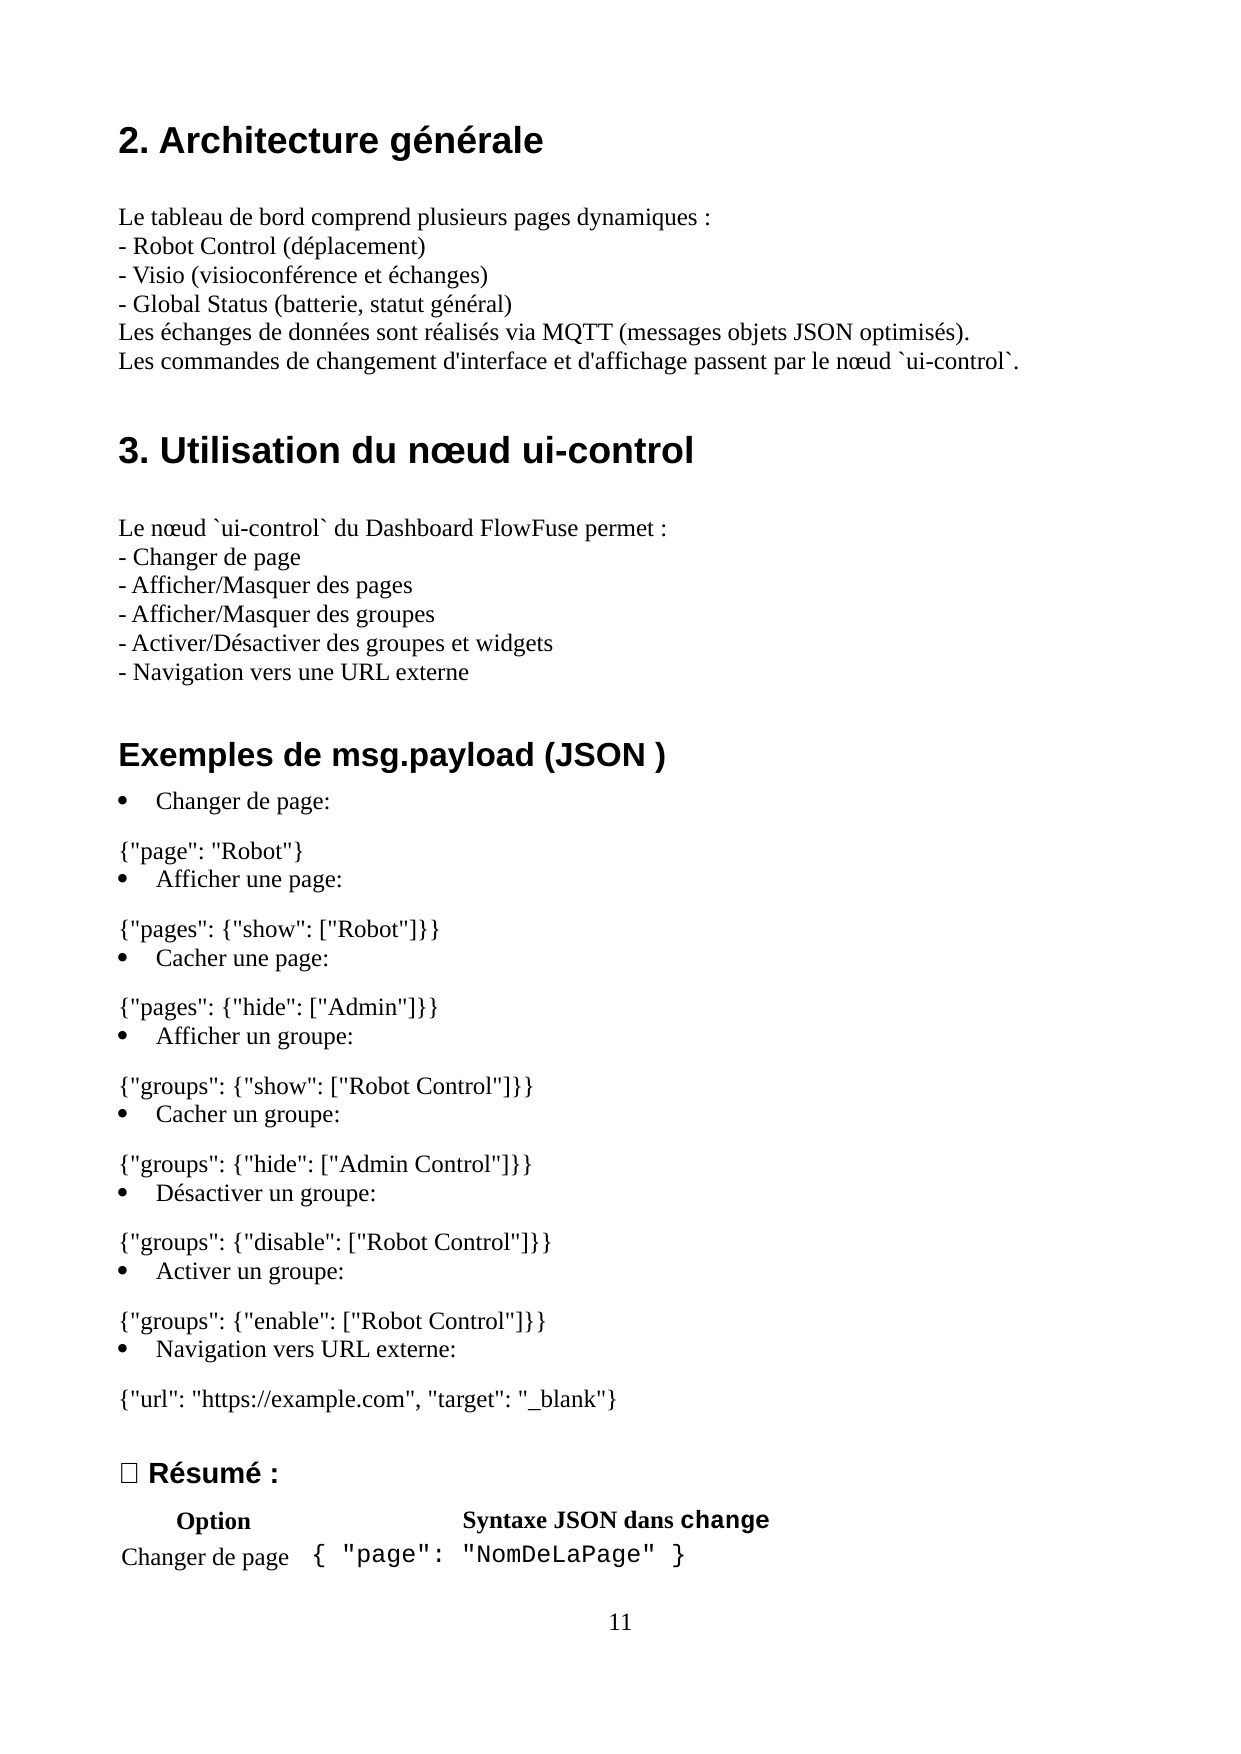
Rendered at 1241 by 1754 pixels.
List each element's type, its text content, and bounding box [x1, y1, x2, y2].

list Navigation vers URL externe: [118, 1334, 1122, 1363]
text {"page": "Robot"} [118, 836, 1122, 864]
list Cacher un groupe: [118, 1099, 1122, 1128]
subtitle 3. Utilisation du nœud ui-control [118, 429, 1122, 472]
list Afficher une page: [118, 864, 1122, 893]
text Le tableau de bord comprend plusieurs pages dynamiques : - Robot Control (déplacement) - Visio (visioconférence et échanges) - Global Status (batterie, statut général) Les échanges de données sont réalisés via MQTT (messages objets JSON optimisés). Les commandes de changement d'interface et d'affichage passent par le nœud `ui-control`. [118, 174, 1122, 404]
subtitle 2. Architecture générale [118, 118, 1122, 161]
list Afficher un groupe: [118, 1021, 1122, 1050]
text {"groups": {"hide": ["Admin Control"]}} [118, 1149, 1122, 1178]
table_header Option [118, 1502, 308, 1539]
text Le nœud `ui-control` du Dashboard FlowFuse permet : - Changer de page - Afficher/Masquer des pages - Afficher/Masquer des groupes - Activer/Désactiver des groupes et widgets - Navigation vers une URL externe [118, 484, 1122, 714]
text {"url": "https://example.com", "target": "_blank"} [118, 1384, 1122, 1413]
text {"pages": {"show": ["Robot"]}} [118, 914, 1122, 943]
subtitle Exemples de msg.payload (JSON ) [118, 735, 1122, 774]
table_cell Changer de page [118, 1539, 308, 1573]
text {"groups": {"enable": ["Robot Control"]}} [118, 1306, 1122, 1334]
subtitle 🧭 Résumé : [118, 1456, 1122, 1490]
list Changer de page: [118, 786, 1122, 815]
text {"groups": {"disable": ["Robot Control"]}} [118, 1227, 1122, 1256]
list Activer un groupe: [118, 1256, 1122, 1285]
text {"groups": {"show": ["Robot Control"]}} [118, 1071, 1122, 1099]
table_cell { "page": "NomDeLaPage" } [308, 1539, 924, 1573]
text {"pages": {"hide": ["Admin"]}} [118, 992, 1122, 1021]
list Cacher une page: [118, 943, 1122, 972]
table_header Syntaxe JSON dans change [308, 1502, 924, 1539]
list Désactiver un groupe: [118, 1178, 1122, 1207]
